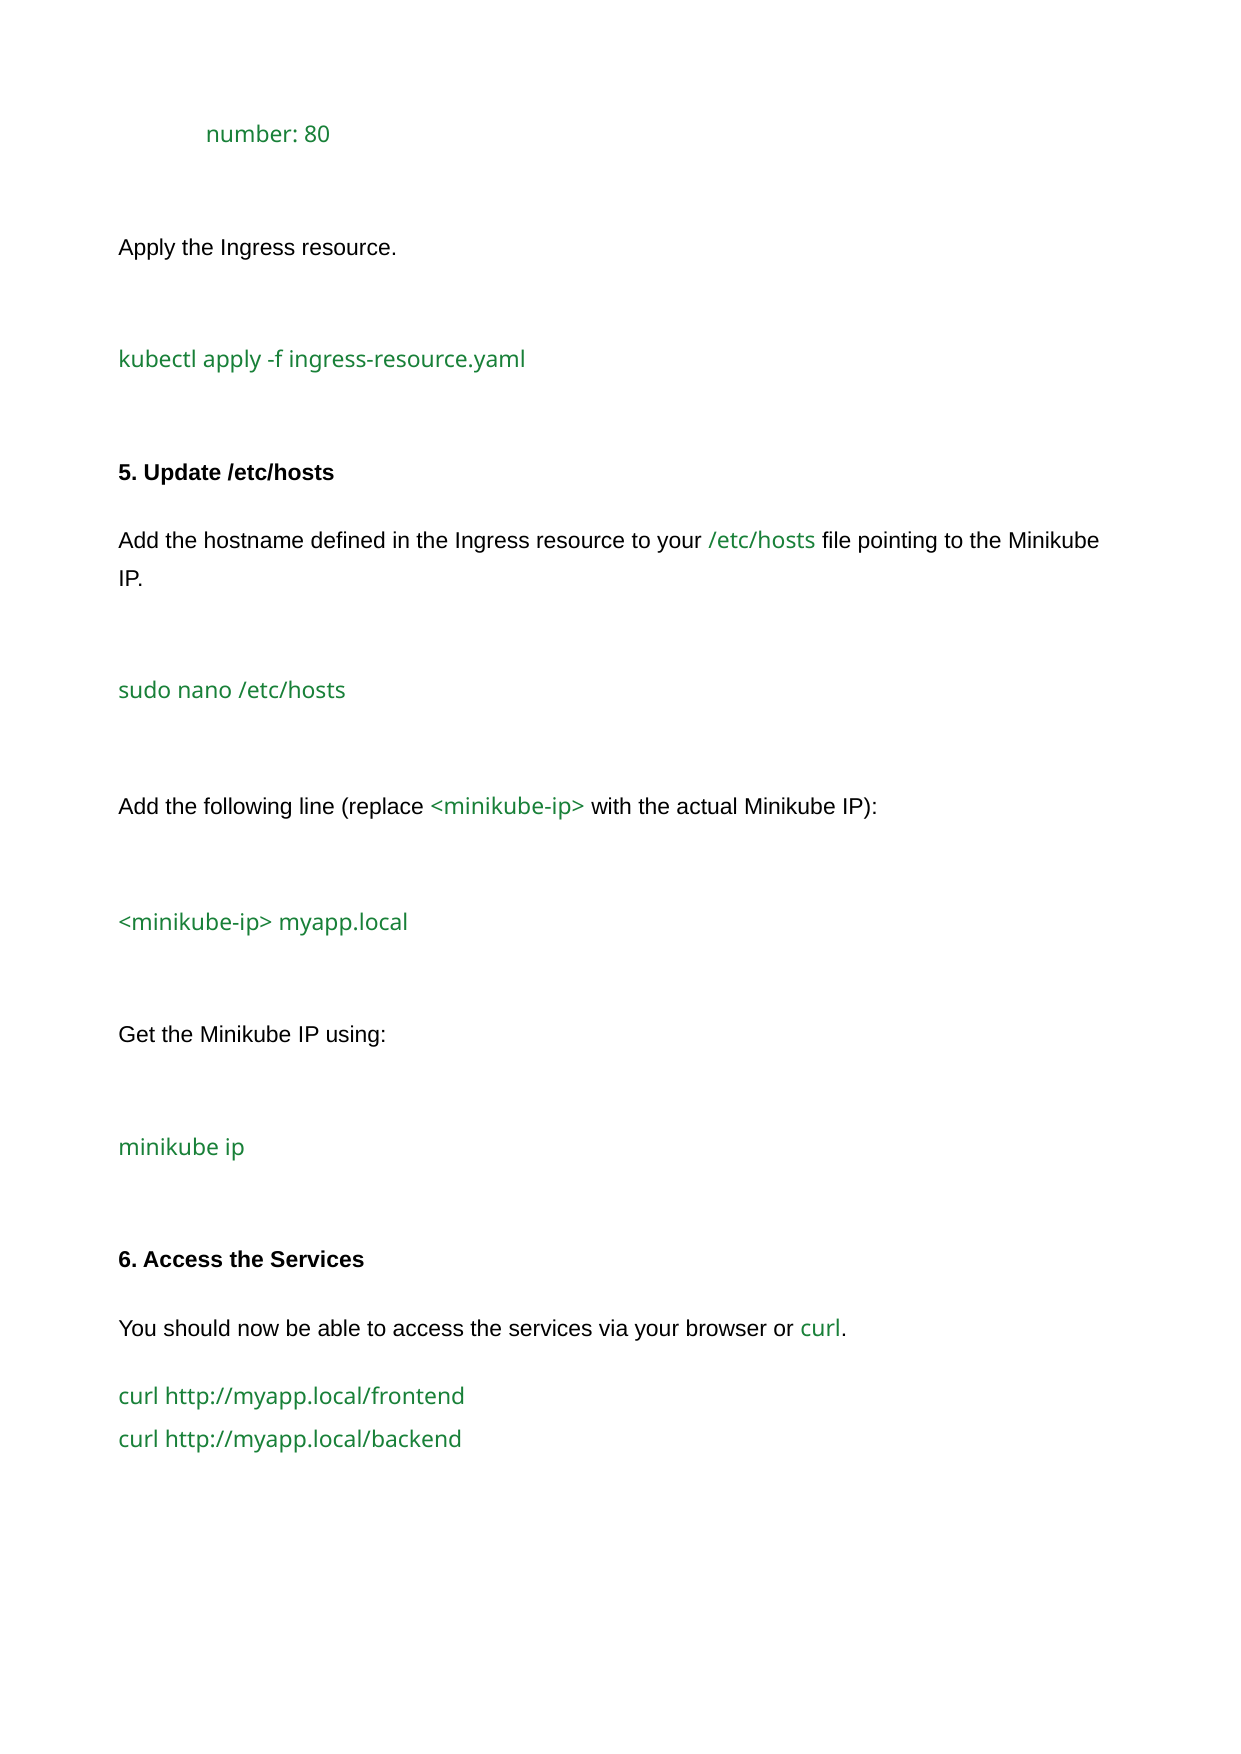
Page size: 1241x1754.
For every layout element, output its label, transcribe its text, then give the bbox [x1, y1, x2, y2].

text curl http://myapp.local/backend [118, 1423, 1122, 1454]
subtitle 6. Access the Services [118, 1246, 1122, 1272]
text Add the hostname defined in the Ingress resource to your /etc/hosts file pointing to the Minikube IP. [118, 524, 1122, 592]
subtitle 5. Update /etc/hosts [118, 458, 1122, 485]
text Get the Minikube IP using: [118, 1021, 1122, 1048]
text curl http://myapp.local/frontend [118, 1380, 1122, 1411]
text Add the following line (replace <minikube-ip> with the actual Minikube IP): [118, 790, 1122, 821]
text kubectl apply -f ingress-resource.yaml [118, 343, 1122, 374]
text sudo nano /etc/hosts [118, 674, 1122, 706]
text You should now be able to access the services via your browser or curl. [118, 1312, 1122, 1343]
text number: 80 [118, 118, 1122, 149]
text <minikube-ip> myapp.local [118, 906, 1122, 937]
text Apply the Ingress resource. [118, 234, 1122, 260]
text minikube ip [118, 1130, 1122, 1162]
